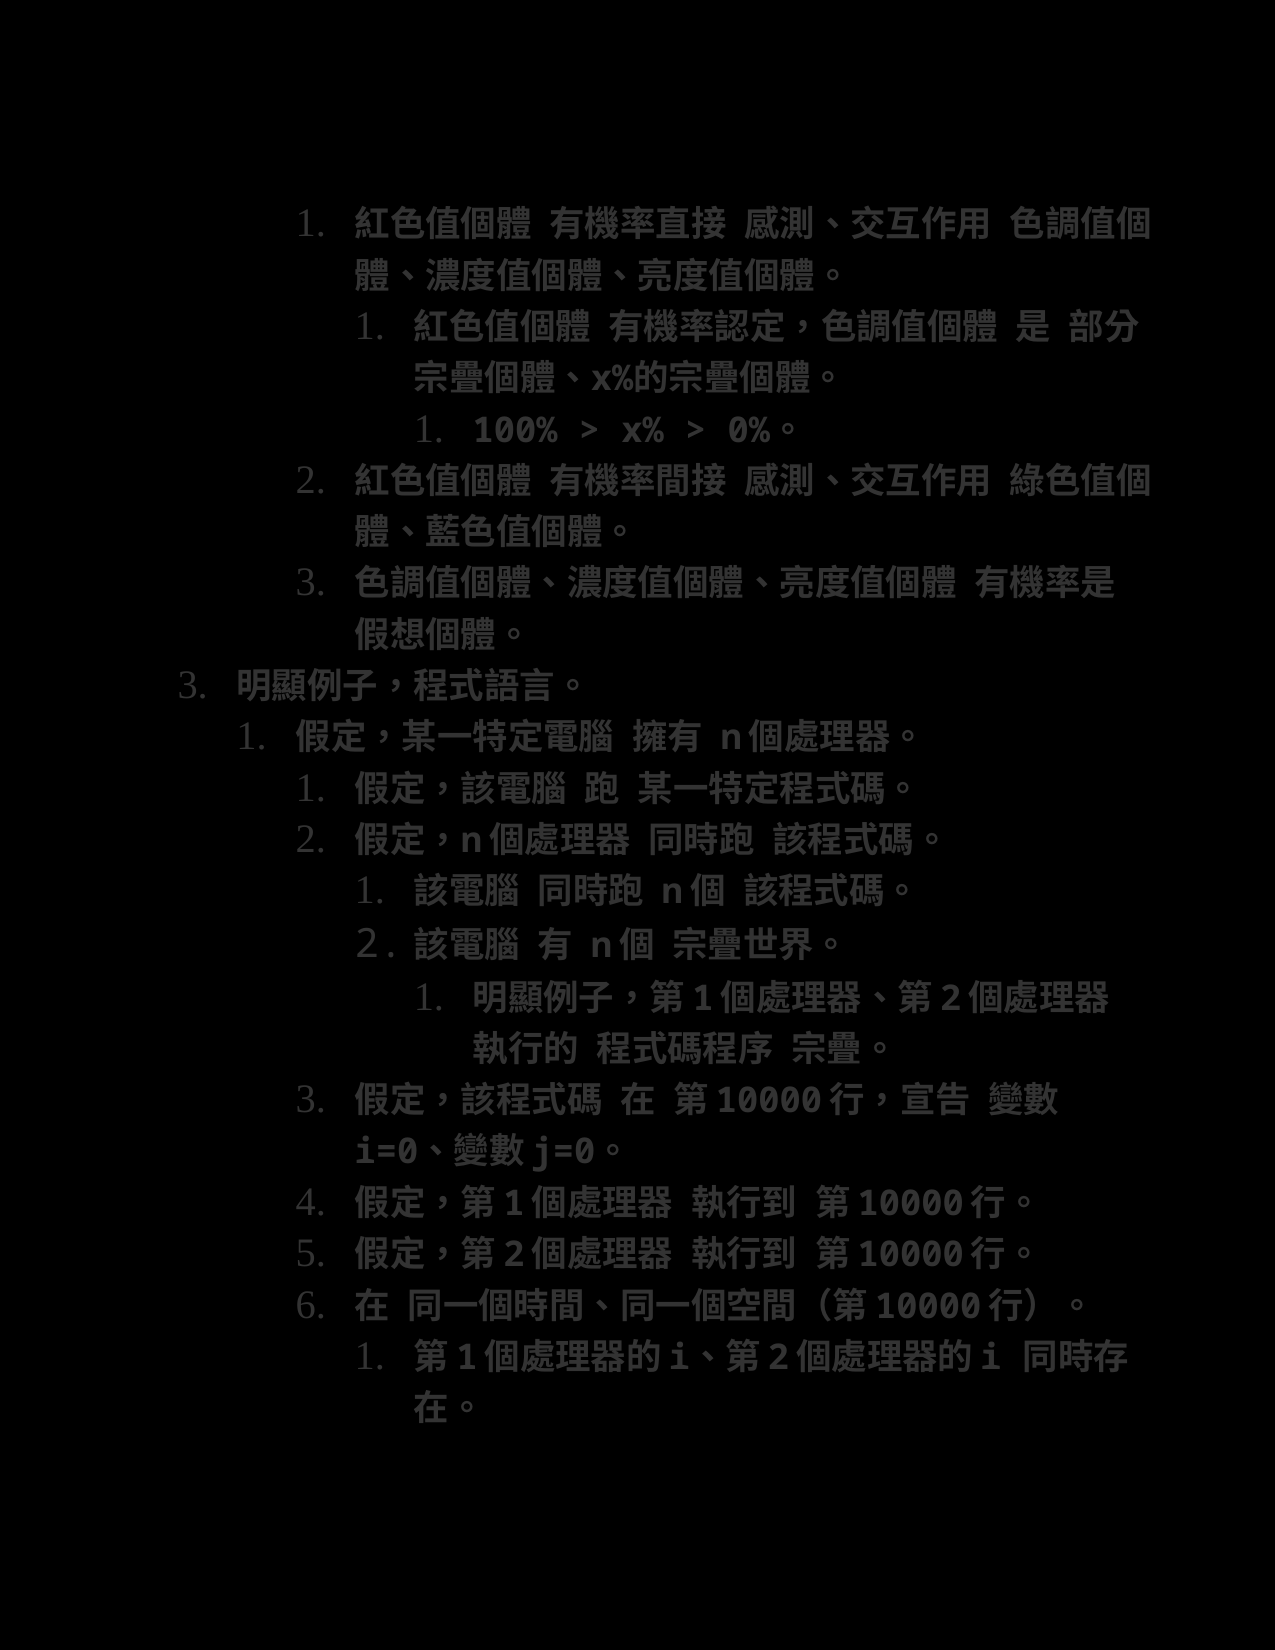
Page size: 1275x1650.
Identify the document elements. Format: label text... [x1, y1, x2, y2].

list 明顯例子，程式語言。 [177, 657, 1157, 708]
list 明顯例子，第1個處理器、第2個處理器 執行的 程式碼程序 宗疊。 [413, 969, 1157, 1072]
list 紅色值個體 有機率直接 感測、交互作用 色調值個體、濃度值個體、亮度值個體。 [295, 196, 1157, 298]
list 假定，該電腦 跑 某一特定程式碼。 [295, 760, 1157, 811]
list 紅色值個體 有機率認定，色調值個體 是 部分宗疊個體、x%的宗疊個體。 [354, 298, 1157, 401]
list 第1個處理器的i、第2個處理器的i 同時存在。 [354, 1328, 1157, 1431]
list 100% > x% > 0%。 [413, 401, 1157, 452]
list 色調值個體、濃度值個體、亮度值個體 有機率是 假想個體。 [295, 555, 1157, 657]
list 該電腦 有 n個 宗疊世界。 [354, 914, 1157, 969]
list 該電腦 同時跑 n個 該程式碼。 [354, 862, 1157, 914]
list 假定，n個處理器 同時跑 該程式碼。 [295, 811, 1157, 862]
list 紅色值個體 有機率間接 感測、交互作用 綠色值個體、藍色值個體。 [295, 452, 1157, 555]
list 假定，第1個處理器 執行到 第10000行。 [295, 1174, 1157, 1226]
list 假定，第2個處理器 執行到 第10000行。 [295, 1226, 1157, 1277]
list 假定，該程式碼 在 第10000行，宣告 變數i=0、變數j=0。 [295, 1072, 1157, 1174]
list 在 同一個時間、同一個空間（第10000行）。 [295, 1277, 1157, 1328]
list 假定，某一特定電腦 擁有 n個處理器。 [236, 708, 1157, 760]
